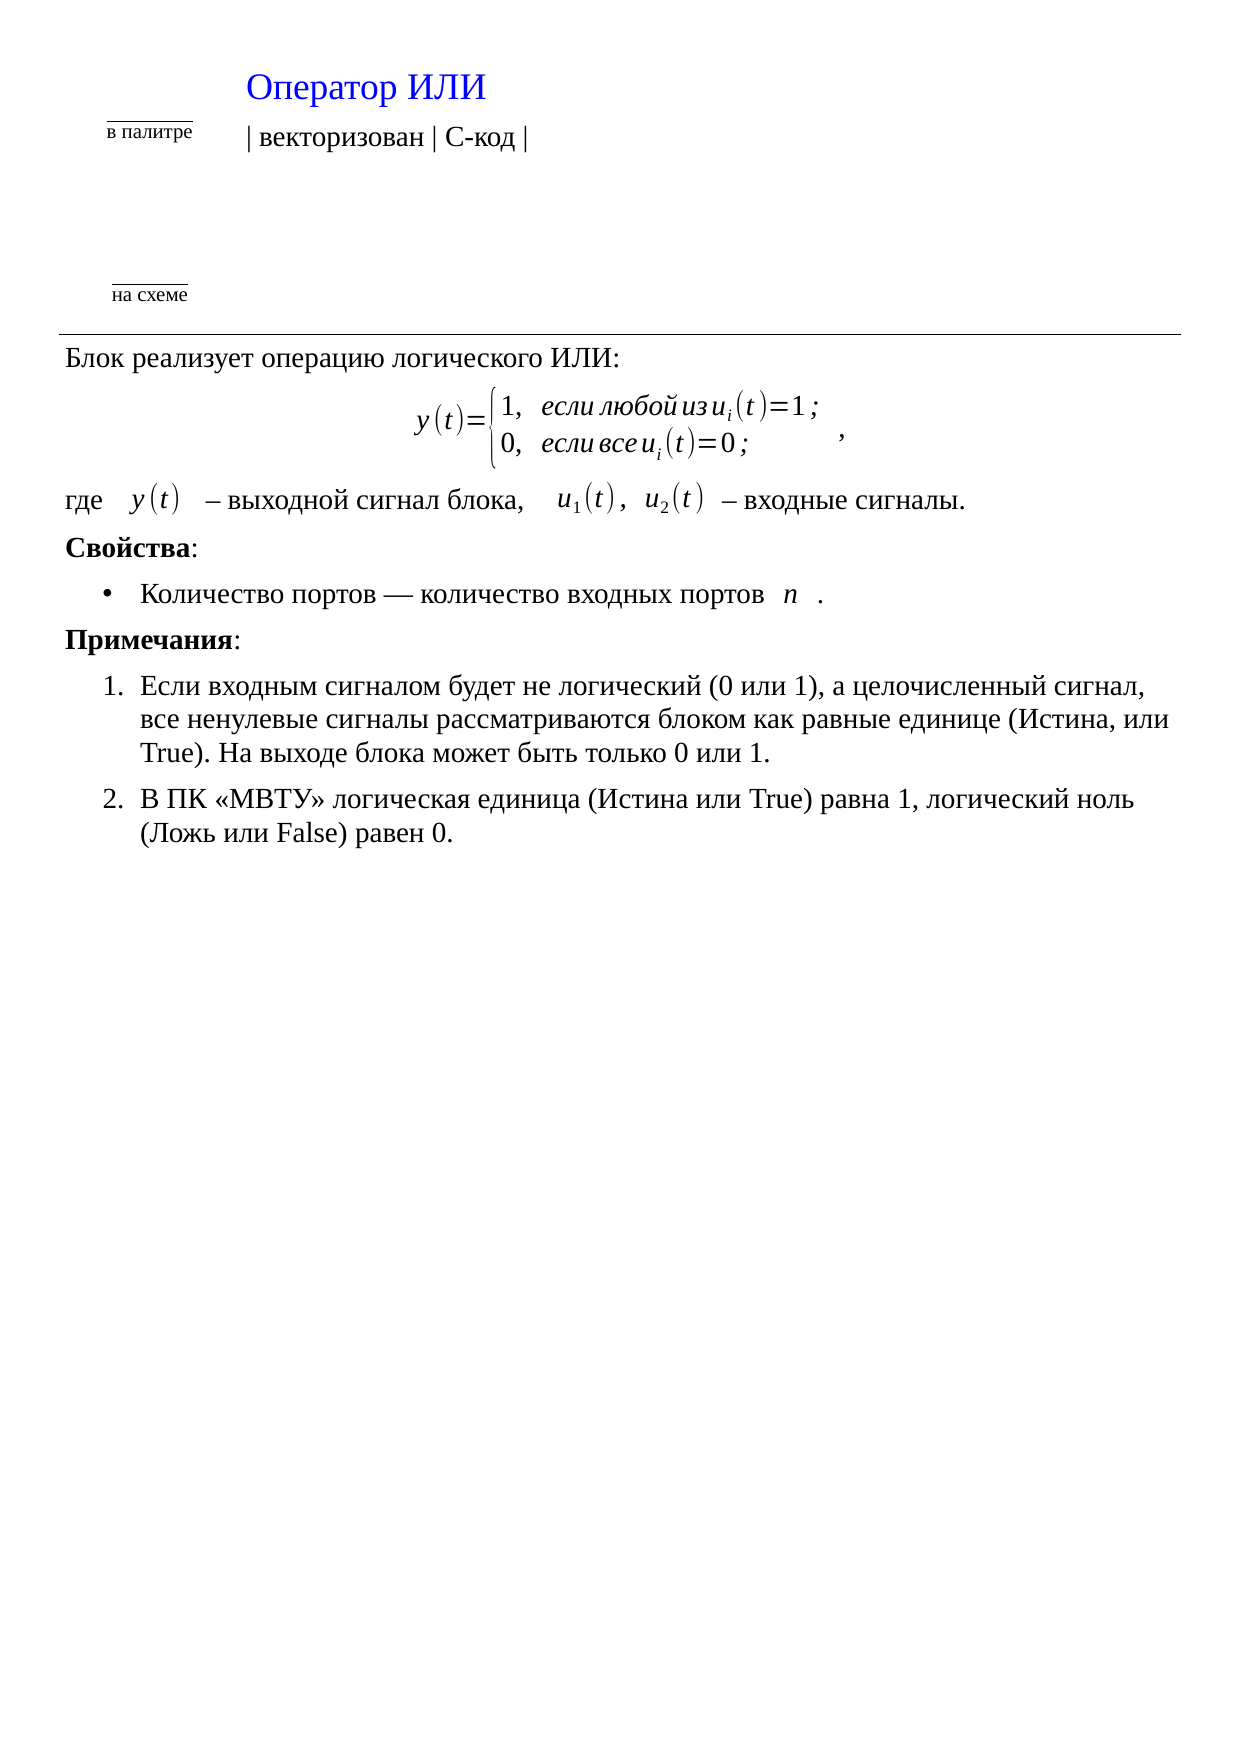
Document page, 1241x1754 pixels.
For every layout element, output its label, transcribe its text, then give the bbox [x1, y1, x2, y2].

table_cell на схеме [59, 276, 240, 334]
table_cell [240, 171, 1181, 276]
table_cell | векторизован | C-код | [240, 114, 1181, 171]
table_cell [59, 171, 240, 276]
table_cell в палитре [59, 114, 240, 171]
table_header Оператор ИЛИ [240, 59, 1181, 114]
table_cell [240, 276, 1181, 334]
table_header [59, 59, 240, 114]
table_cell Блок реализует операцию логического ИЛИ: , где – выходной сигнал блока, – входные сигналы. Свойства: Количество портов — количество входных портов. Примечания: Если входным сигналом будет не логический (0 или 1), а целочисленный сигнал, все ненулевые сигналы рассматриваются блоком как равные единице (Истина, или True). На выходе блока может быть только 0 или 1. В ПК «МВТУ» логическая единица (Истина или True) равна 1, логический ноль (Ложь или False) равен 0. [59, 335, 1181, 866]
